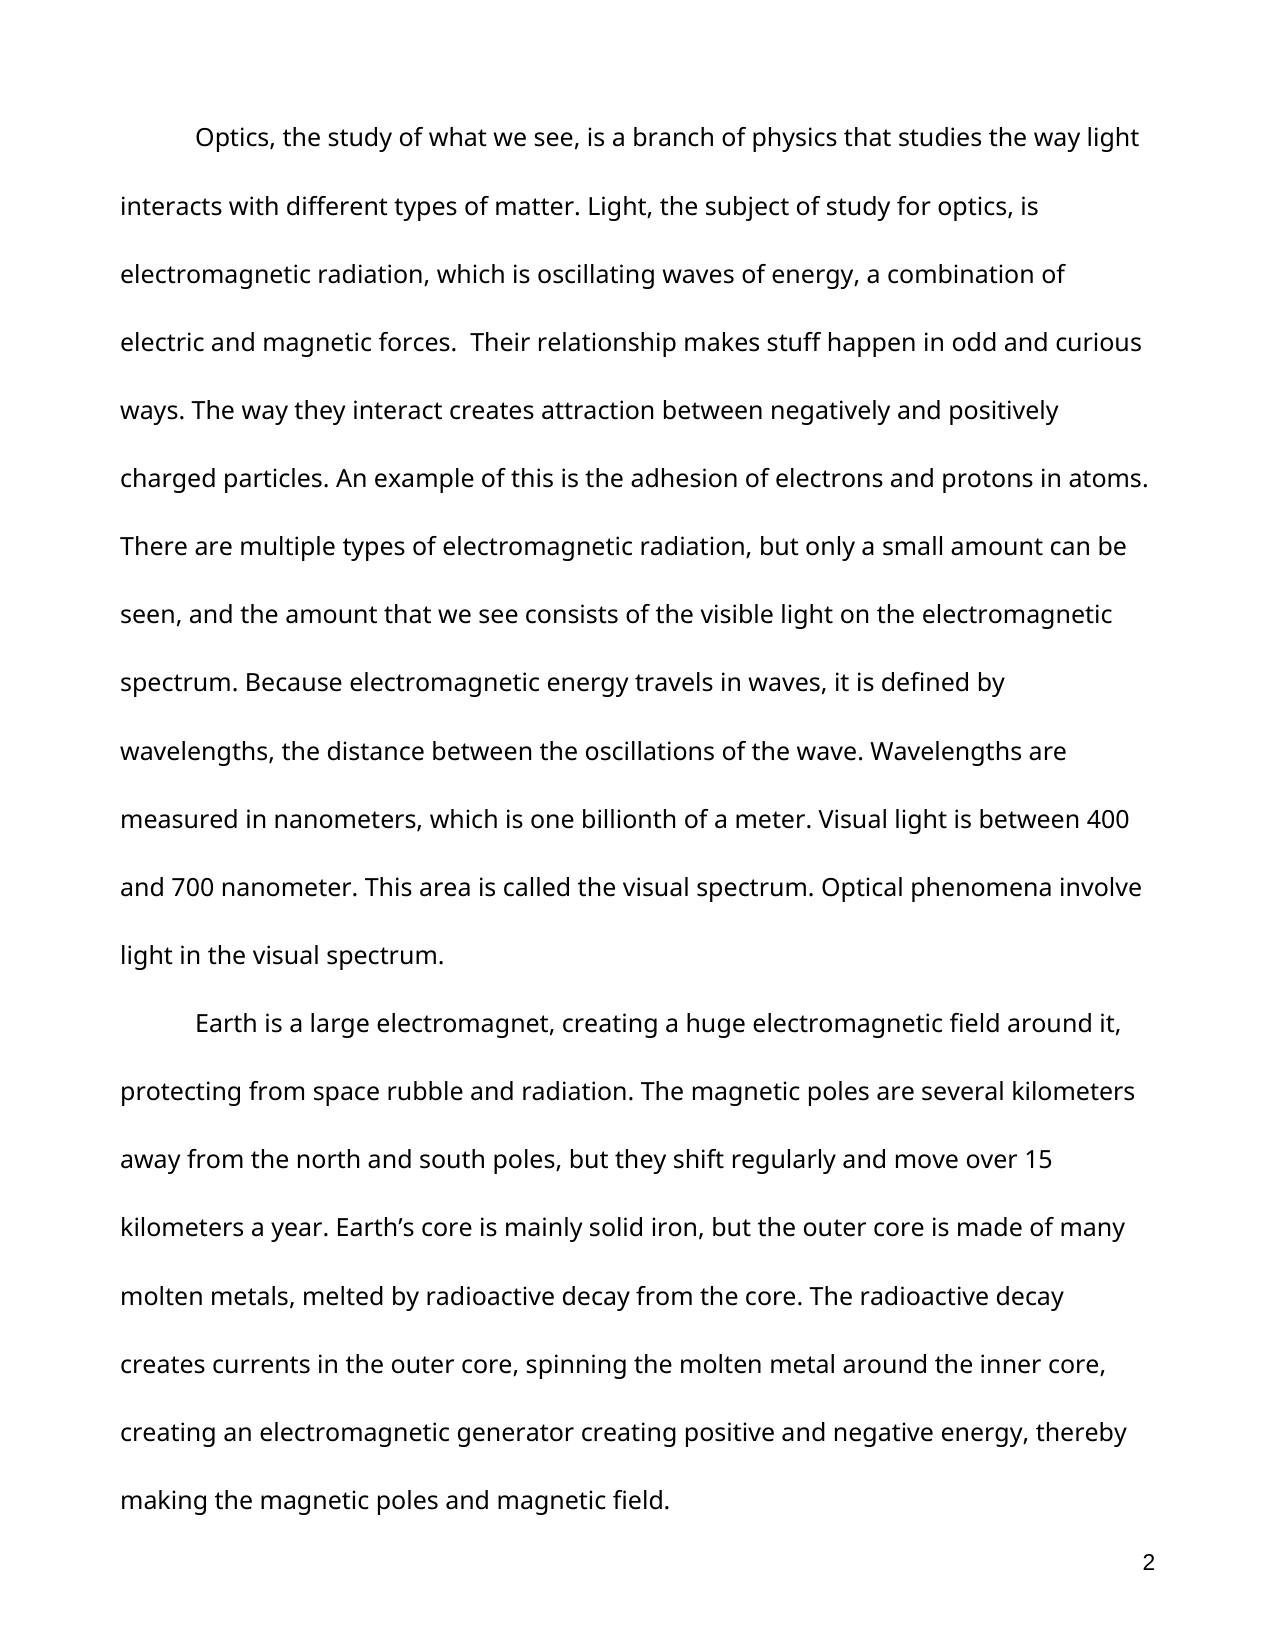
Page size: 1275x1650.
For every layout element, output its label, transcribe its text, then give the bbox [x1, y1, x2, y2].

text Earth is a large electromagnet, creating a huge electromagnetic field around it, protecting from space rubble and radiation. The magnetic poles are several kilometers away from the north and south poles, but they shift regularly and move over 15 kilometers a year. Earth’s core is mainly solid iron, but the outer core is made of many molten metals, melted by radioactive decay from the core. The radioactive decay creates currents in the outer core, spinning the molten metal around the inner core, creating an electromagnetic generator creating positive and negative energy, thereby making the magnetic poles and magnetic field. [120, 1006, 1155, 1517]
text Optics, the study of what we see, is a branch of physics that studies the way light interacts with different types of matter. Light, the subject of study for optics, is electromagnetic radiation, which is oscillating waves of energy, a combination of electric and magnetic forces. Their relationship makes stuff happen in odd and curious ways. The way they interact creates attraction between negatively and positively charged particles. An example of this is the adhesion of electrons and protons in atoms. There are multiple types of electromagnetic radiation, but only a small amount can be seen, and the amount that we see consists of the visible light on the electromagnetic spectrum. Because electromagnetic energy travels in waves, it is defined by wavelengths, the distance between the oscillations of the wave. Wavelengths are measured in nanometers, which is one billionth of a meter. Visual light is between 400 and 700 nanometer. This area is called the visual spectrum. Optical phenomena involve light in the visual spectrum. [120, 120, 1155, 972]
